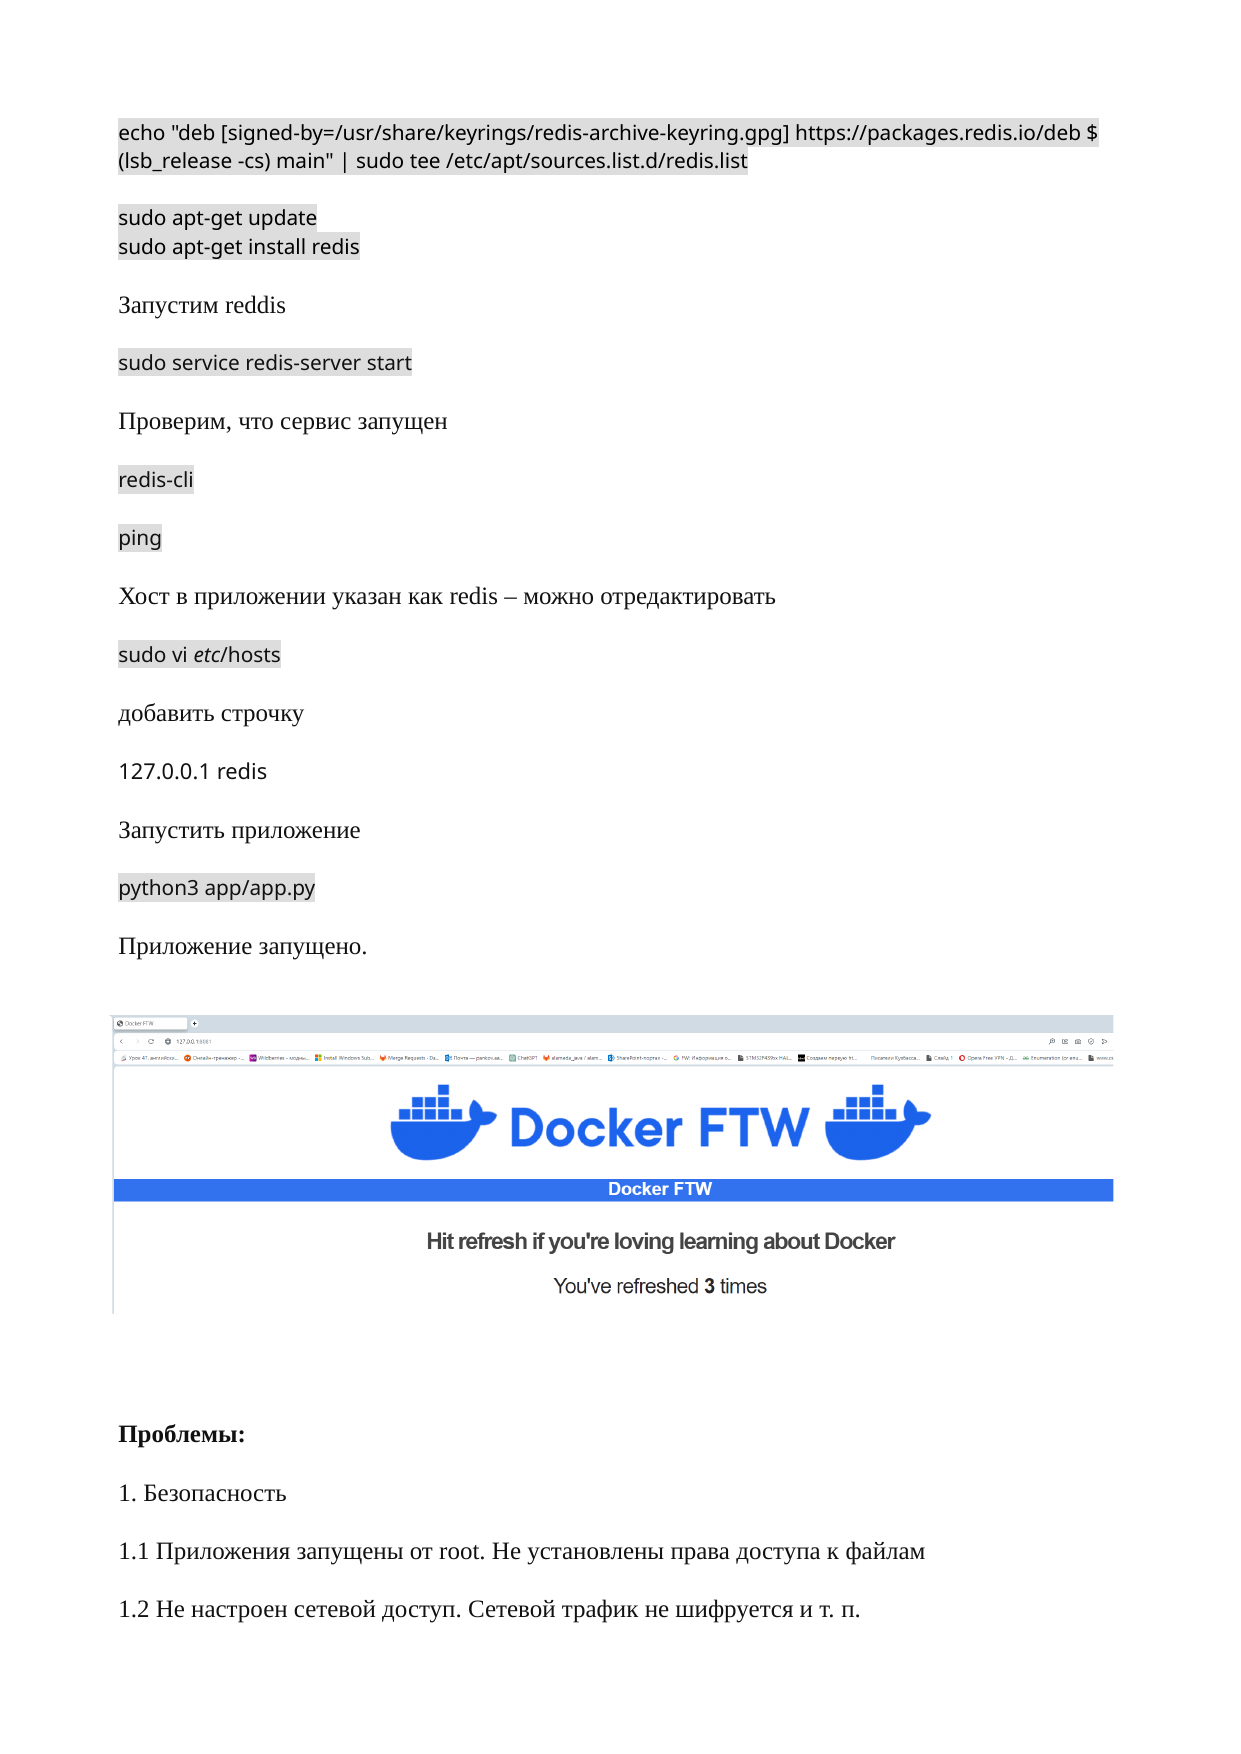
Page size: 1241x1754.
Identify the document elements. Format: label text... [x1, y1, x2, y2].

text sudo service redis-server start [118, 348, 1122, 377]
text echo "deb [signed-by=/usr/share/keyrings/redis-archive-keyring.gpg] https://packages.redis.io/deb $(lsb_release -cs) main" | sudo tee /etc/apt/sources.list.d/redis.list [118, 118, 1122, 175]
text ping [118, 523, 1122, 552]
text sudo apt-get install redis [118, 232, 1122, 260]
text Приложение запущено. [118, 931, 1122, 960]
text 1. Безопасность [118, 1478, 1122, 1507]
text Проверим, что сервис запущен [118, 406, 1122, 435]
picture [109, 1015, 1114, 1314]
text sudo vi etc/hosts [118, 640, 1122, 668]
text Хост в приложении указан как redis – можно отредактировать [118, 581, 1122, 610]
text 1.2 Не настроен сетевой доступ. Сетевой трафик не шифруется и т. п. [118, 1594, 1122, 1623]
text python3 app/app.py [118, 873, 1122, 902]
text Запустим reddis [118, 290, 1122, 318]
text Запустить приложение [118, 815, 1122, 844]
text Проблемы: [118, 1419, 1122, 1448]
text sudo apt-get update [118, 203, 1122, 232]
text добавить строчку [118, 698, 1122, 726]
text 127.0.0.1 redis [118, 756, 1122, 786]
text 1.1 Приложения запущены от root. Не установлены права доступа к файлам [118, 1536, 1122, 1565]
text redis-cli [118, 464, 1122, 494]
